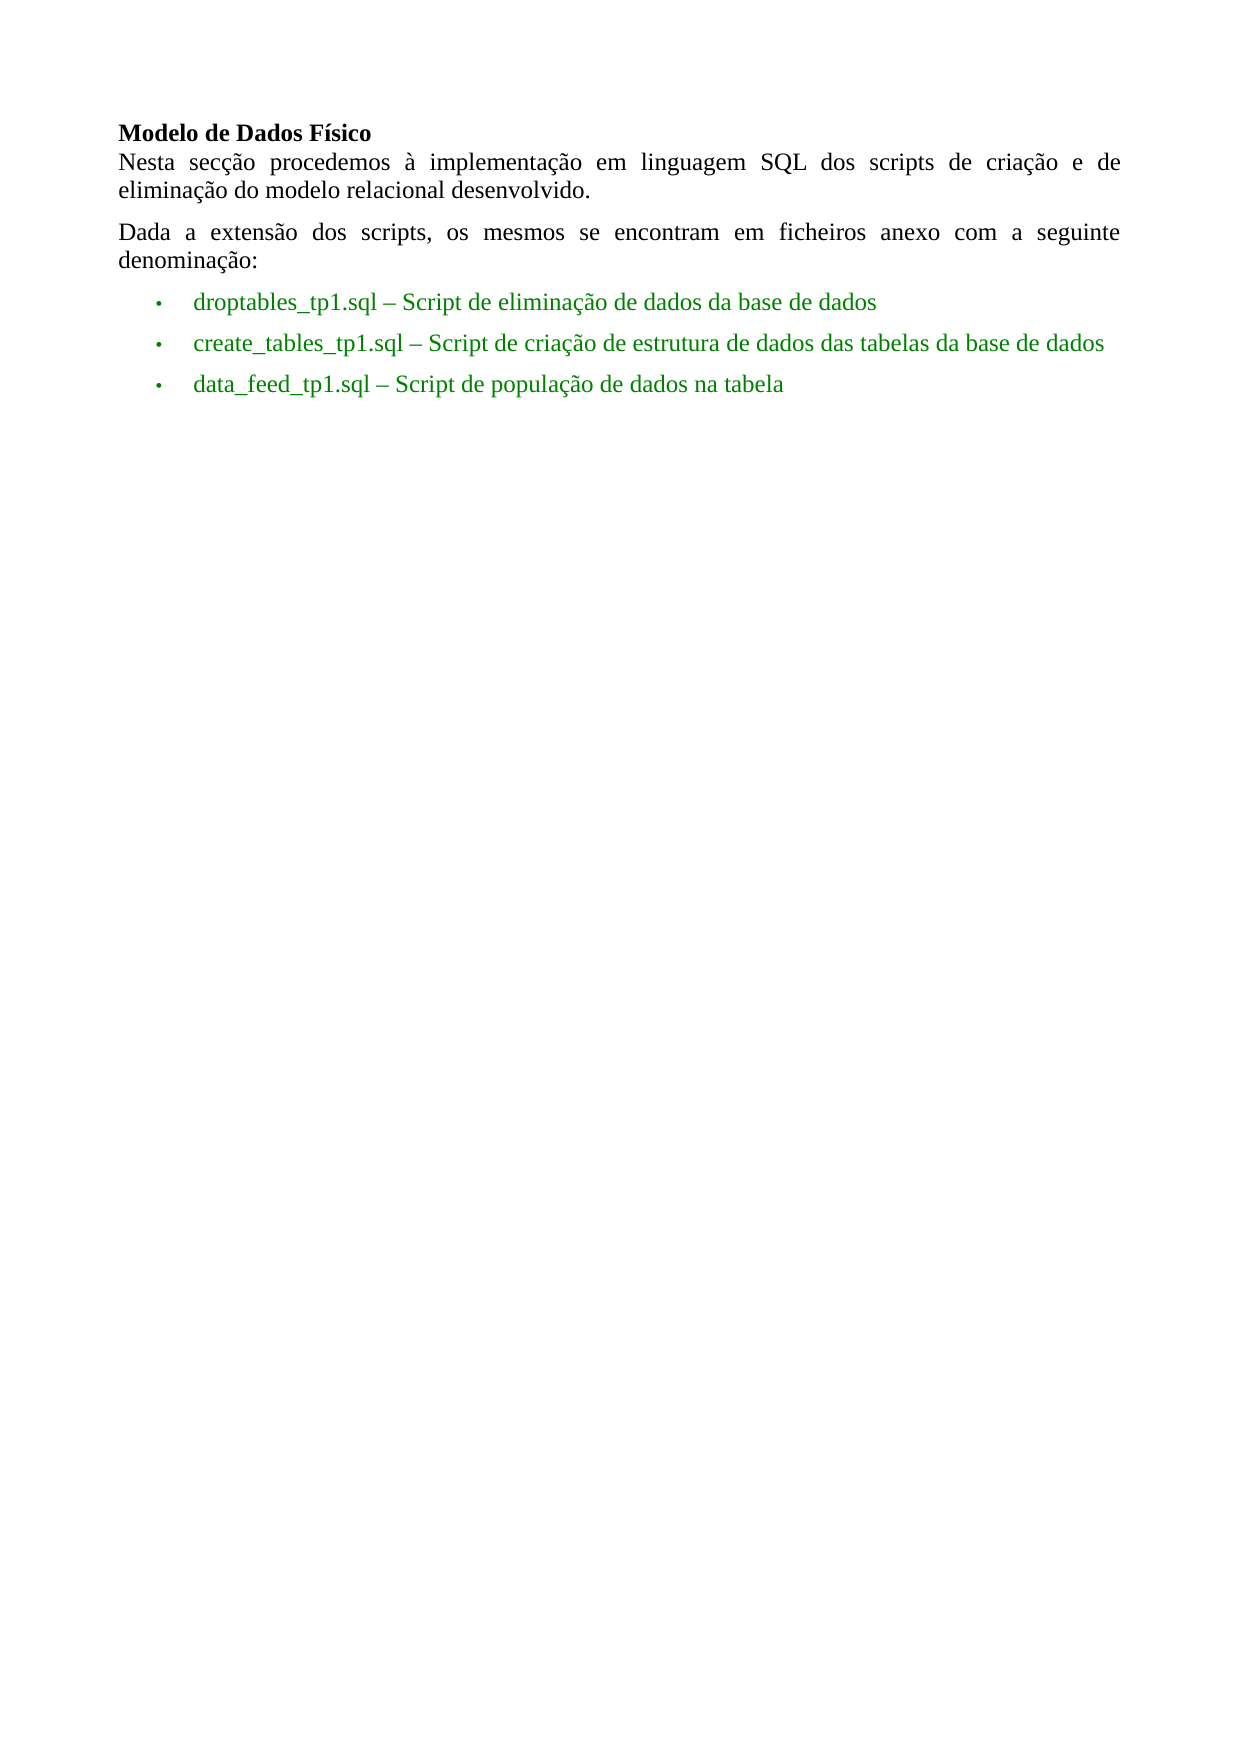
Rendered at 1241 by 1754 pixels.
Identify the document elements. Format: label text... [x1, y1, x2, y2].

text Nesta secção procedemos à implementação em linguagem SQL dos scripts de criação e de eliminação do modelo relacional desenvolvido. [118, 147, 1122, 204]
subtitle Modelo de Dados Físico [118, 118, 1122, 147]
list data_feed_tp1.sql – Script de população de dados na tabela [156, 369, 1122, 398]
list create_tables_tp1.sql – Script de criação de estrutura de dados das tabelas da base de dados [156, 328, 1122, 357]
list droptables_tp1.sql – Script de eliminação de dados da base de dados [156, 287, 1122, 316]
text Dada a extensão dos scripts, os mesmos se encontram em ficheiros anexo com a seguinte denominação: [118, 217, 1122, 274]
